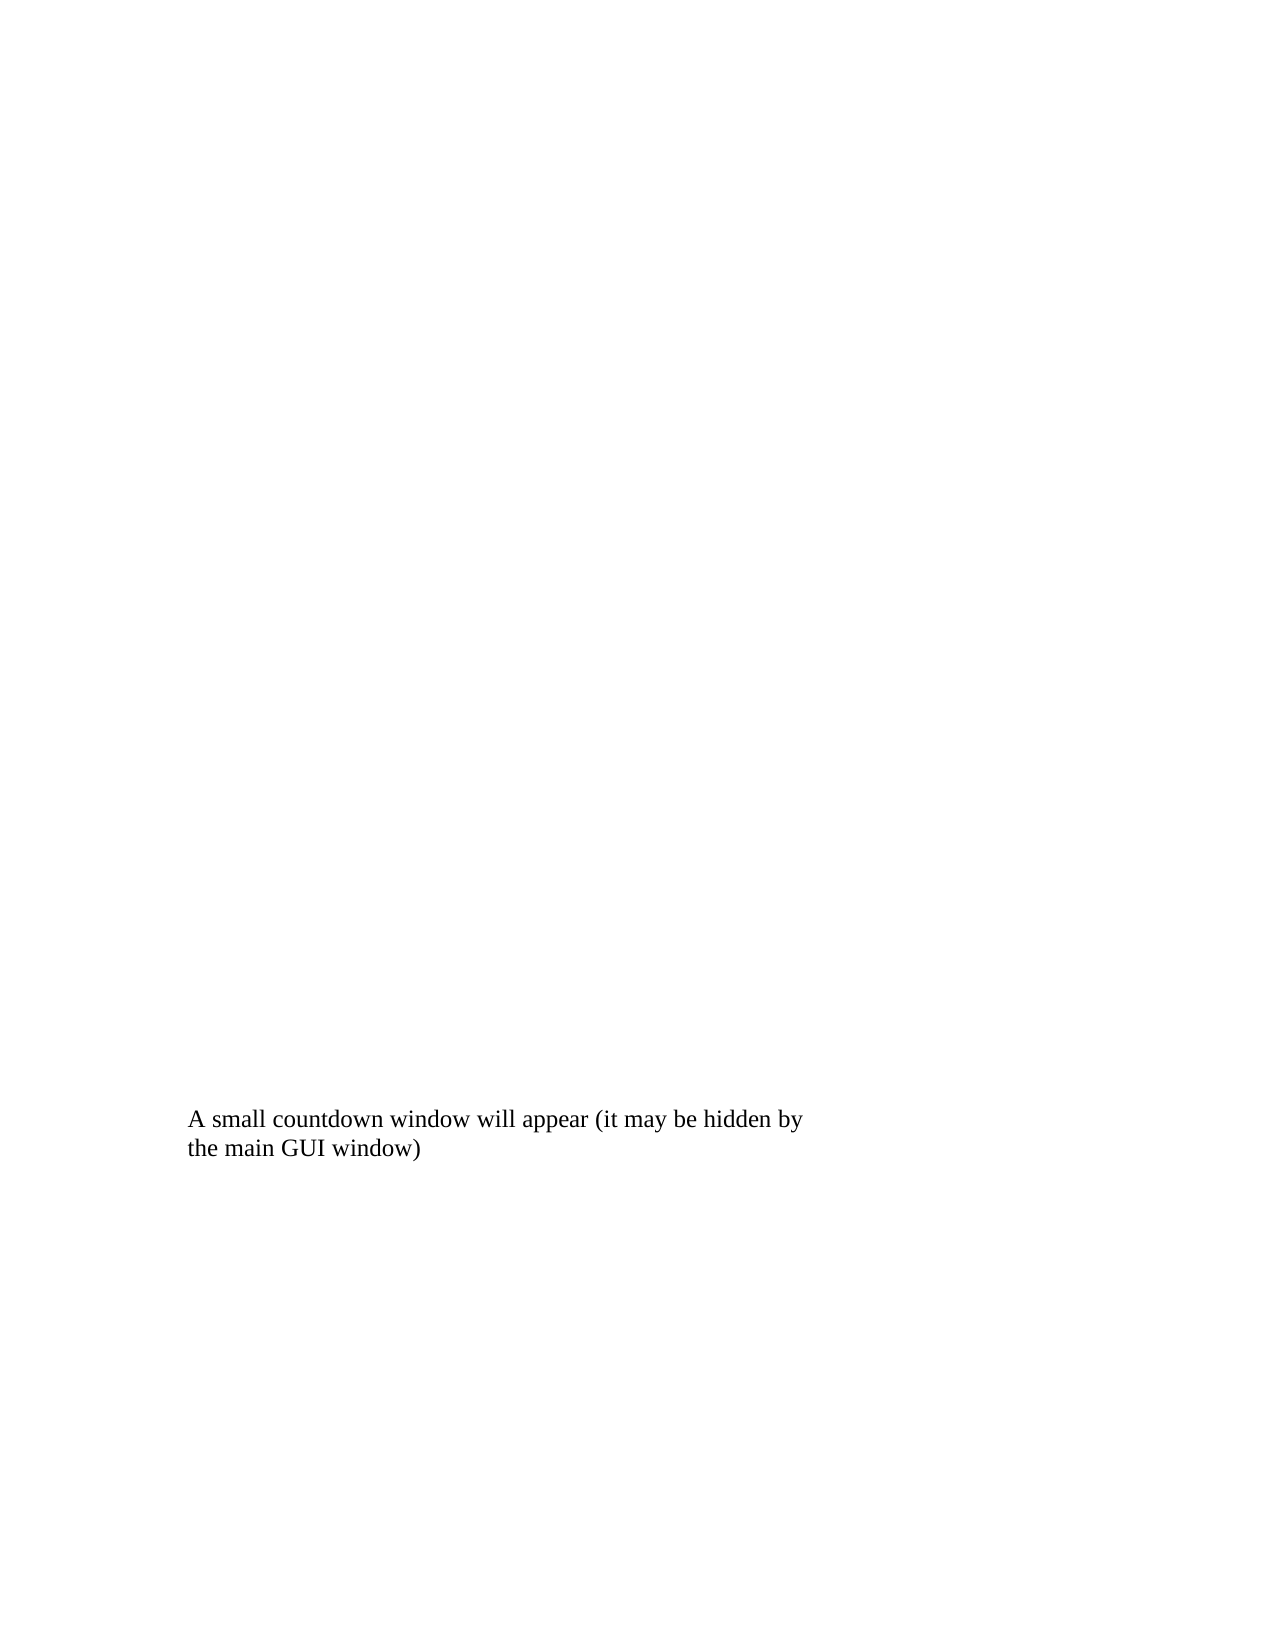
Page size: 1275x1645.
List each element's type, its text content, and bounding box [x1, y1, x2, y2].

text A small countdown window will appear (it may be hidden by the main GUI window) [187, 1105, 1087, 1161]
